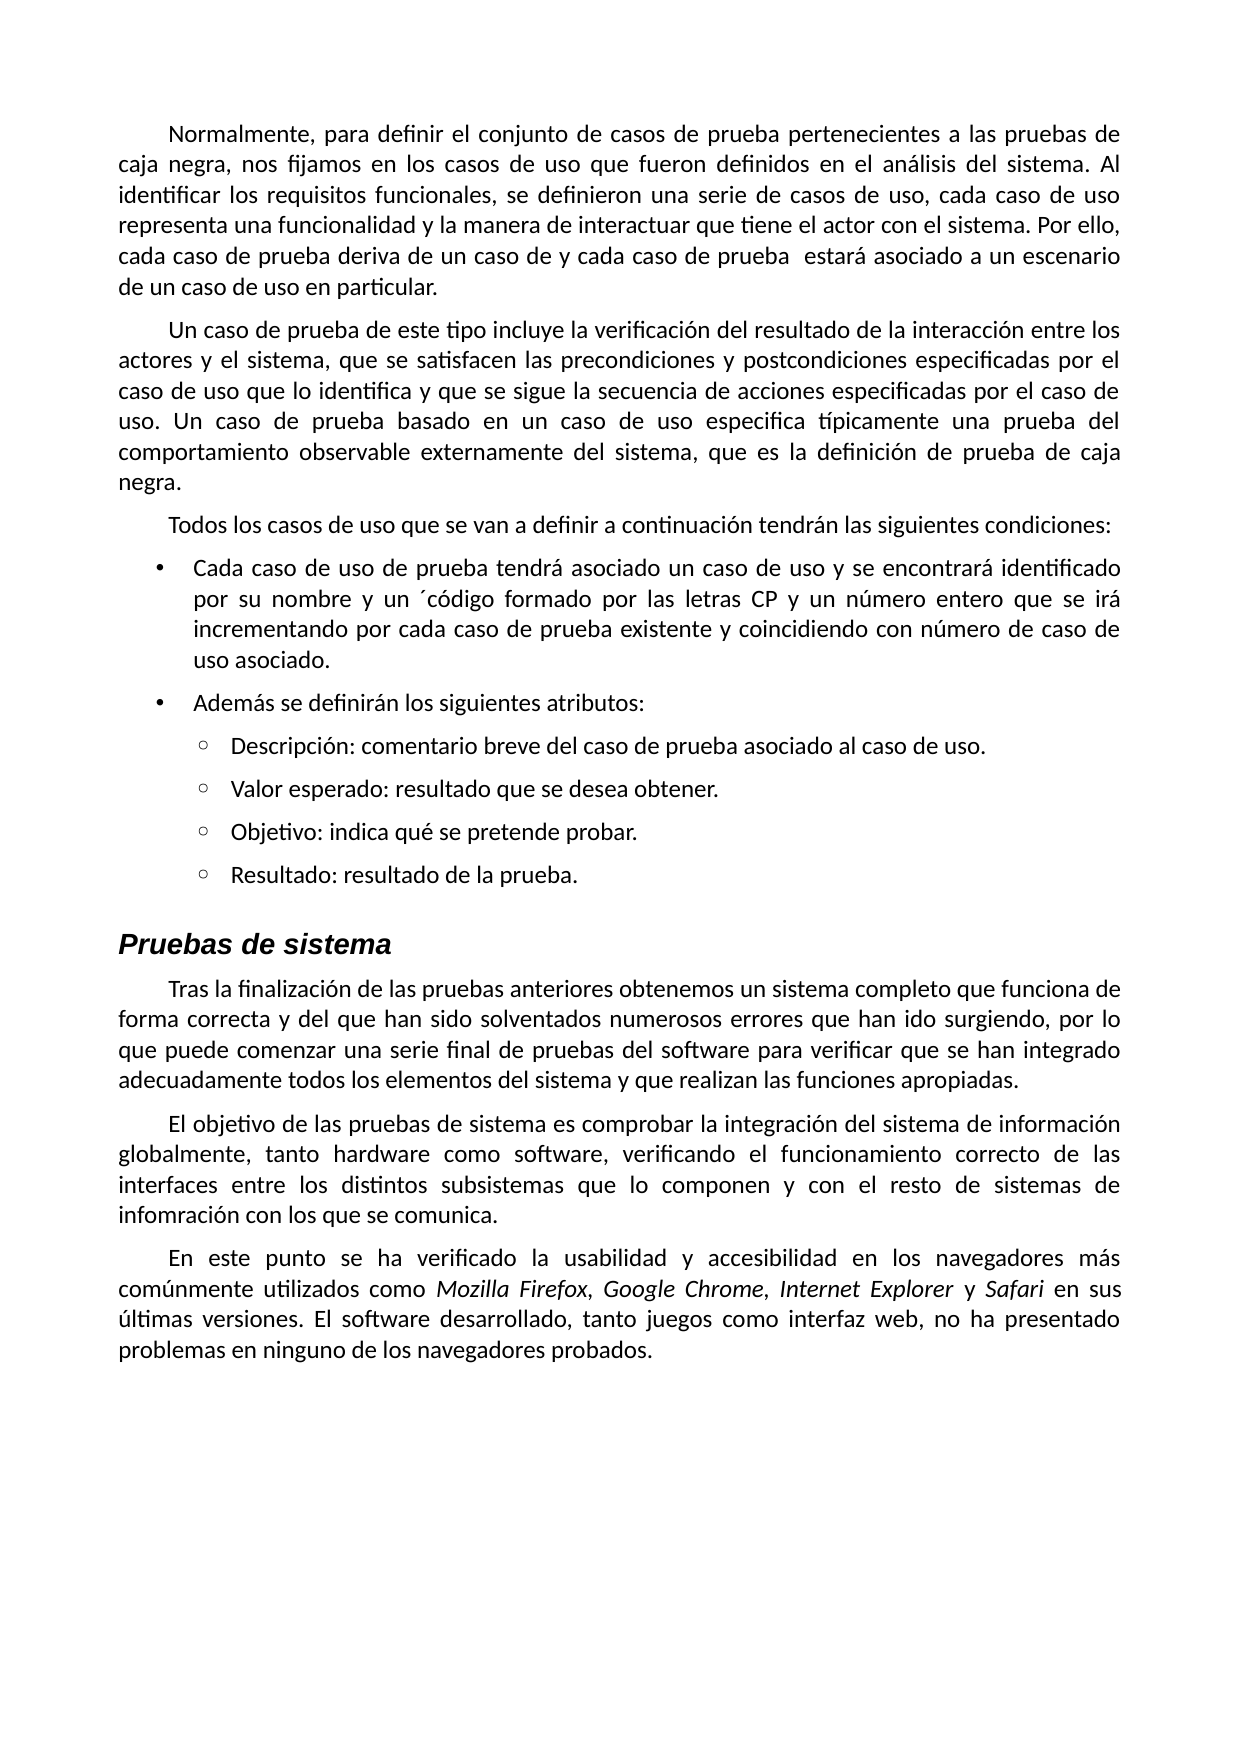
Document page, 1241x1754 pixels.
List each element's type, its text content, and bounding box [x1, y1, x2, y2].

list Resultado: resultado de la prueba. [193, 859, 1122, 889]
list Valor esperado: resultado que se desea obtener. [193, 773, 1122, 803]
text En este punto se ha verificado la usabilidad y accesibilidad en los navegadores más comúnmente utilizados como Mozilla Firefox, Google Chrome, Internet Explorer y Safari en sus últimas versiones. El software desarrollado, tanto juegos como interfaz web, no ha presentado problemas en ninguno de los navegadores probados. [118, 1242, 1122, 1364]
text Un caso de prueba de este tipo incluye la verificación del resultado de la interacción entre los actores y el sistema, que se satisfacen las precondiciones y postcondiciones especificadas por el caso de uso que lo identifica y que se sigue la secuencia de acciones especificadas por el caso de uso. Un caso de prueba basado en un caso de uso especifica típicamente una prueba del comportamiento observable externamente del sistema, que es la definición de prueba de caja negra. [118, 314, 1122, 497]
text El objetivo de las pruebas de sistema es comprobar la integración del sistema de información globalmente, tanto hardware como software, verificando el funcionamiento correcto de las interfaces entre los distintos subsistemas que lo componen y con el resto de sistemas de infomración con los que se comunica. [118, 1108, 1122, 1230]
text Todos los casos de uso que se van a definir a continuación tendrán las siguientes condiciones: [118, 509, 1122, 540]
list Además se definirán los siguientes atributos: [156, 687, 1122, 717]
subtitle Pruebas de sistema [118, 927, 1122, 961]
text Tras la finalización de las pruebas anteriores obtenemos un sistema completo que funciona de forma correcta y del que han sido solventados numerosos errores que han ido surgiendo, por lo que puede comenzar una serie final de pruebas del software para verificar que se han integrado adecuadamente todos los elementos del sistema y que realizan las funciones apropiadas. [118, 973, 1122, 1095]
list Objetivo: indica qué se pretende probar. [193, 816, 1122, 847]
list Descripción: comentario breve del caso de prueba asociado al caso de uso. [193, 730, 1122, 761]
list Cada caso de uso de prueba tendrá asociado un caso de uso y se encontrará identificado por su nombre y un ´código formado por las letras CP y un número entero que se irá incrementando por cada caso de prueba existente y coincidiendo con número de caso de uso asociado. [156, 552, 1122, 674]
text Normalmente, para definir el conjunto de casos de prueba pertenecientes a las pruebas de caja negra, nos fijamos en los casos de uso que fueron definidos en el análisis del sistema. Al identificar los requisitos funcionales, se definieron una serie de casos de uso, cada caso de uso representa una funcionalidad y la manera de interactuar que tiene el actor con el sistema. Por ello, cada caso de prueba deriva de un caso de y cada caso de prueba estará asociado a un escenario de un caso de uso en particular. [118, 118, 1122, 301]
